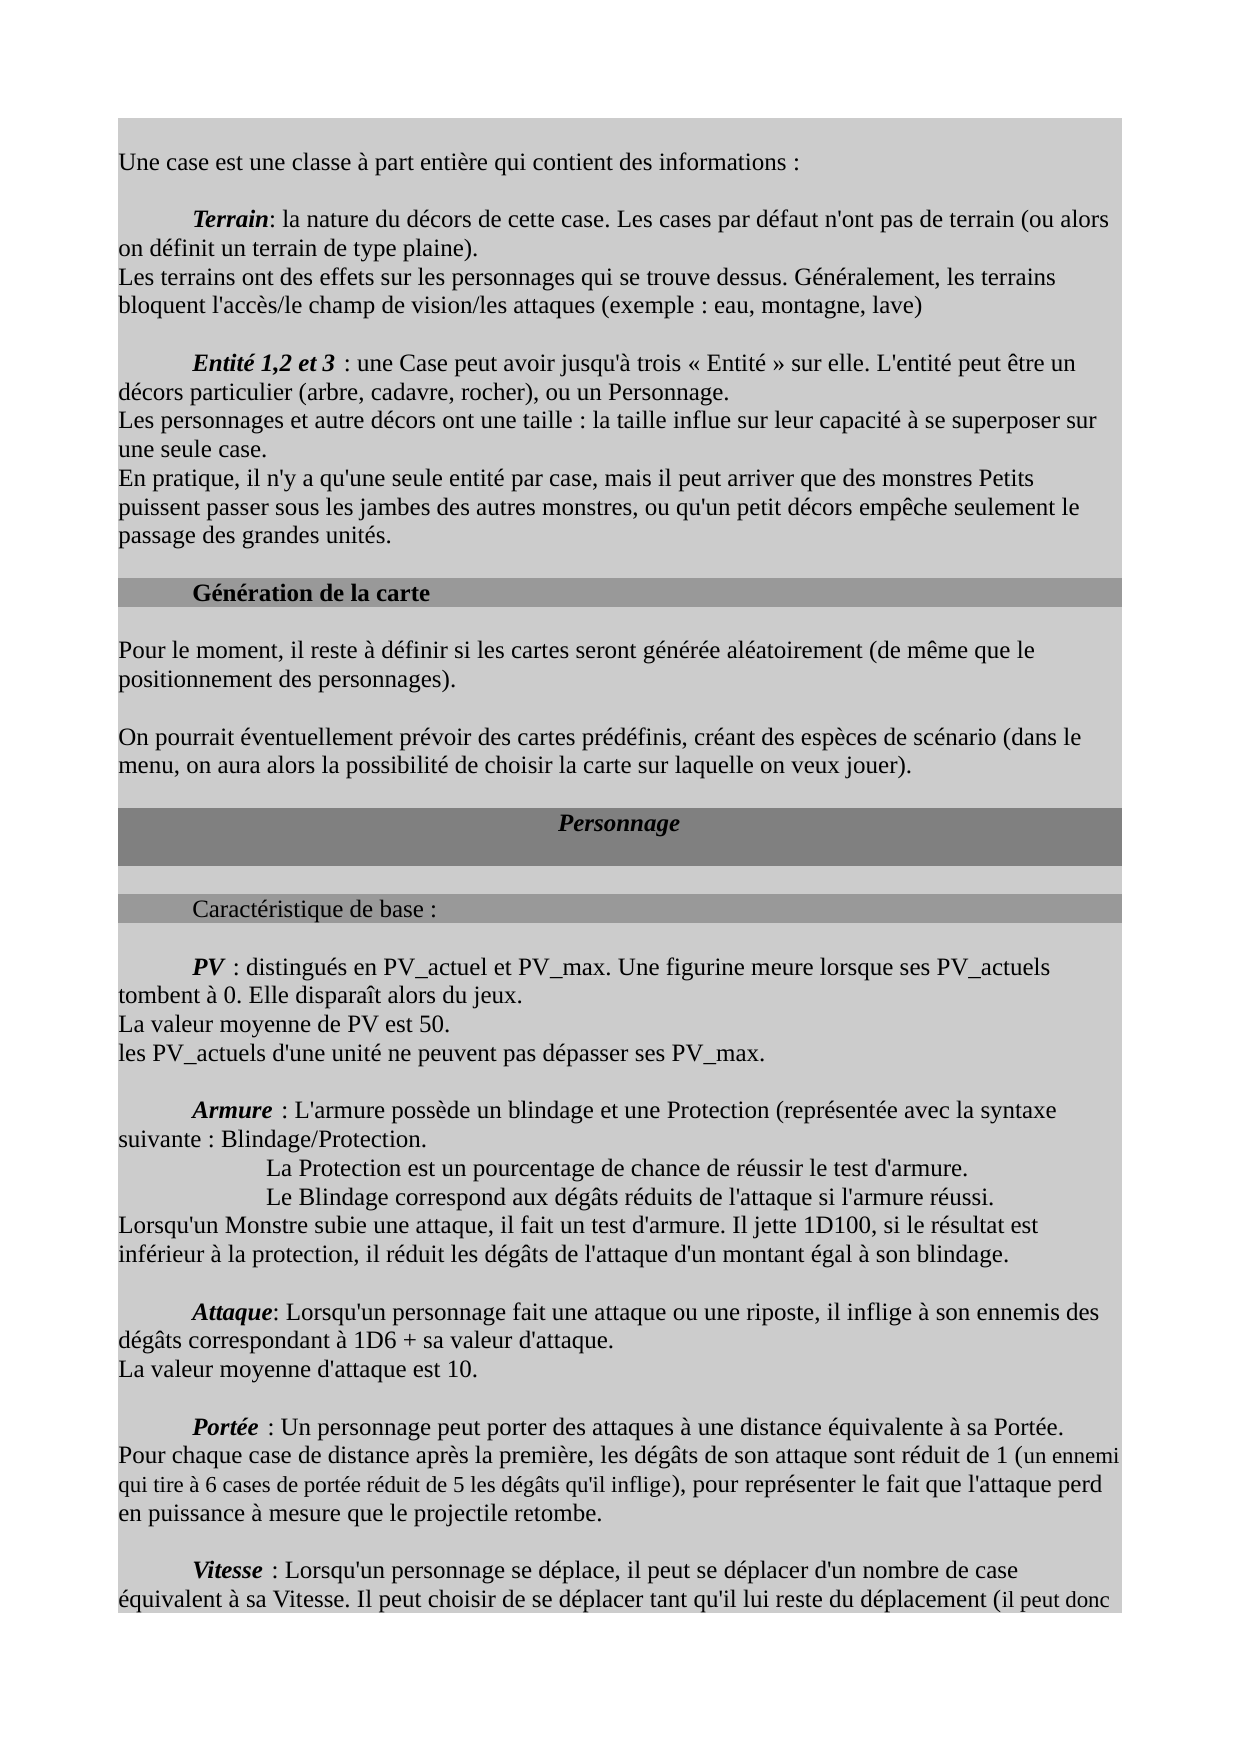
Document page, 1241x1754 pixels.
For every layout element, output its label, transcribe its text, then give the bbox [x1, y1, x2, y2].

text Terrain: la nature du décors de cette case. Les cases par défaut n'ont pas de terrain (ou alors on définit un terrain de type plaine). [118, 204, 1122, 262]
text Génération de la carte [118, 578, 1122, 607]
text Personnage [118, 808, 1122, 837]
text PV : distingués en PV_actuel et PV_max. Une figurine meure lorsque ses PV_actuels tombent à 0. Elle disparaît alors du jeux. [118, 952, 1122, 1009]
text Entité 1,2 et 3 : une Case peut avoir jusqu'à trois « Entité » sur elle. L'entité peut être un décors particulier (arbre, cadavre, rocher), ou un Personnage. [118, 348, 1122, 406]
text La Protection est un pourcentage de chance de réussir le test d'armure. [118, 1153, 1122, 1182]
text Les personnages et autre décors ont une taille : la taille influe sur leur capacité à se superposer sur une seule case. [118, 406, 1122, 463]
text Caractéristique de base : [118, 894, 1122, 923]
text On pourrait éventuellement prévoir des cartes prédéfinis, créant des espèces de scénario (dans le menu, on aura alors la possibilité de choisir la carte sur laquelle on veux jouer). [118, 722, 1122, 779]
text les PV_actuels d'une unité ne peuvent pas dépasser ses PV_max. [118, 1038, 1122, 1067]
text Portée : Un personnage peut porter des attaques à une distance équivalente à sa Portée. [118, 1412, 1122, 1441]
text Lorsqu'un Monstre subie une attaque, il fait un test d'armure. Il jette 1D100, si le résultat est inférieur à la protection, il réduit les dégâts de l'attaque d'un montant égal à son blindage. [118, 1211, 1122, 1268]
text La valeur moyenne de PV est 50. [118, 1009, 1122, 1038]
text La valeur moyenne d'attaque est 10. [118, 1354, 1122, 1383]
text Pour le moment, il reste à définir si les cartes seront générée aléatoirement (de même que le positionnement des personnages). [118, 636, 1122, 693]
text Attaque: Lorsqu'un personnage fait une attaque ou une riposte, il inflige à son ennemis des dégâts correspondant à 1D6 + sa valeur d'attaque. [118, 1297, 1122, 1354]
text Le Blindage correspond aux dégâts réduits de l'attaque si l'armure réussi. [118, 1182, 1122, 1211]
text Armure : L'armure possède un blindage et une Protection (représentée avec la syntaxe suivante : Blindage/Protection. [118, 1096, 1122, 1153]
text Vitesse : Lorsqu'un personnage se déplace, il peut se déplacer d'un nombre de case équivalent à sa Vitesse. Il peut choisir de se déplacer tant qu'il lui reste du déplacement (il peut donc [118, 1556, 1122, 1613]
text Les terrains ont des effets sur les personnages qui se trouve dessus. Généralement, les terrains bloquent l'accès/le champ de vision/les attaques (exemple : eau, montagne, lave) [118, 262, 1122, 319]
text Une case est une classe à part entière qui contient des informations : [118, 147, 1122, 176]
text En pratique, il n'y a qu'une seule entité par case, mais il peut arriver que des monstres Petits puissent passer sous les jambes des autres monstres, ou qu'un petit décors empêche seulement le passage des grandes unités. [118, 463, 1122, 549]
text Pour chaque case de distance après la première, les dégâts de son attaque sont réduit de 1 (un ennemi qui tire à 6 cases de portée réduit de 5 les dégâts qu'il inflige), pour représenter le fait que l'attaque perd en puissance à mesure que le projectile retombe. [118, 1441, 1122, 1527]
